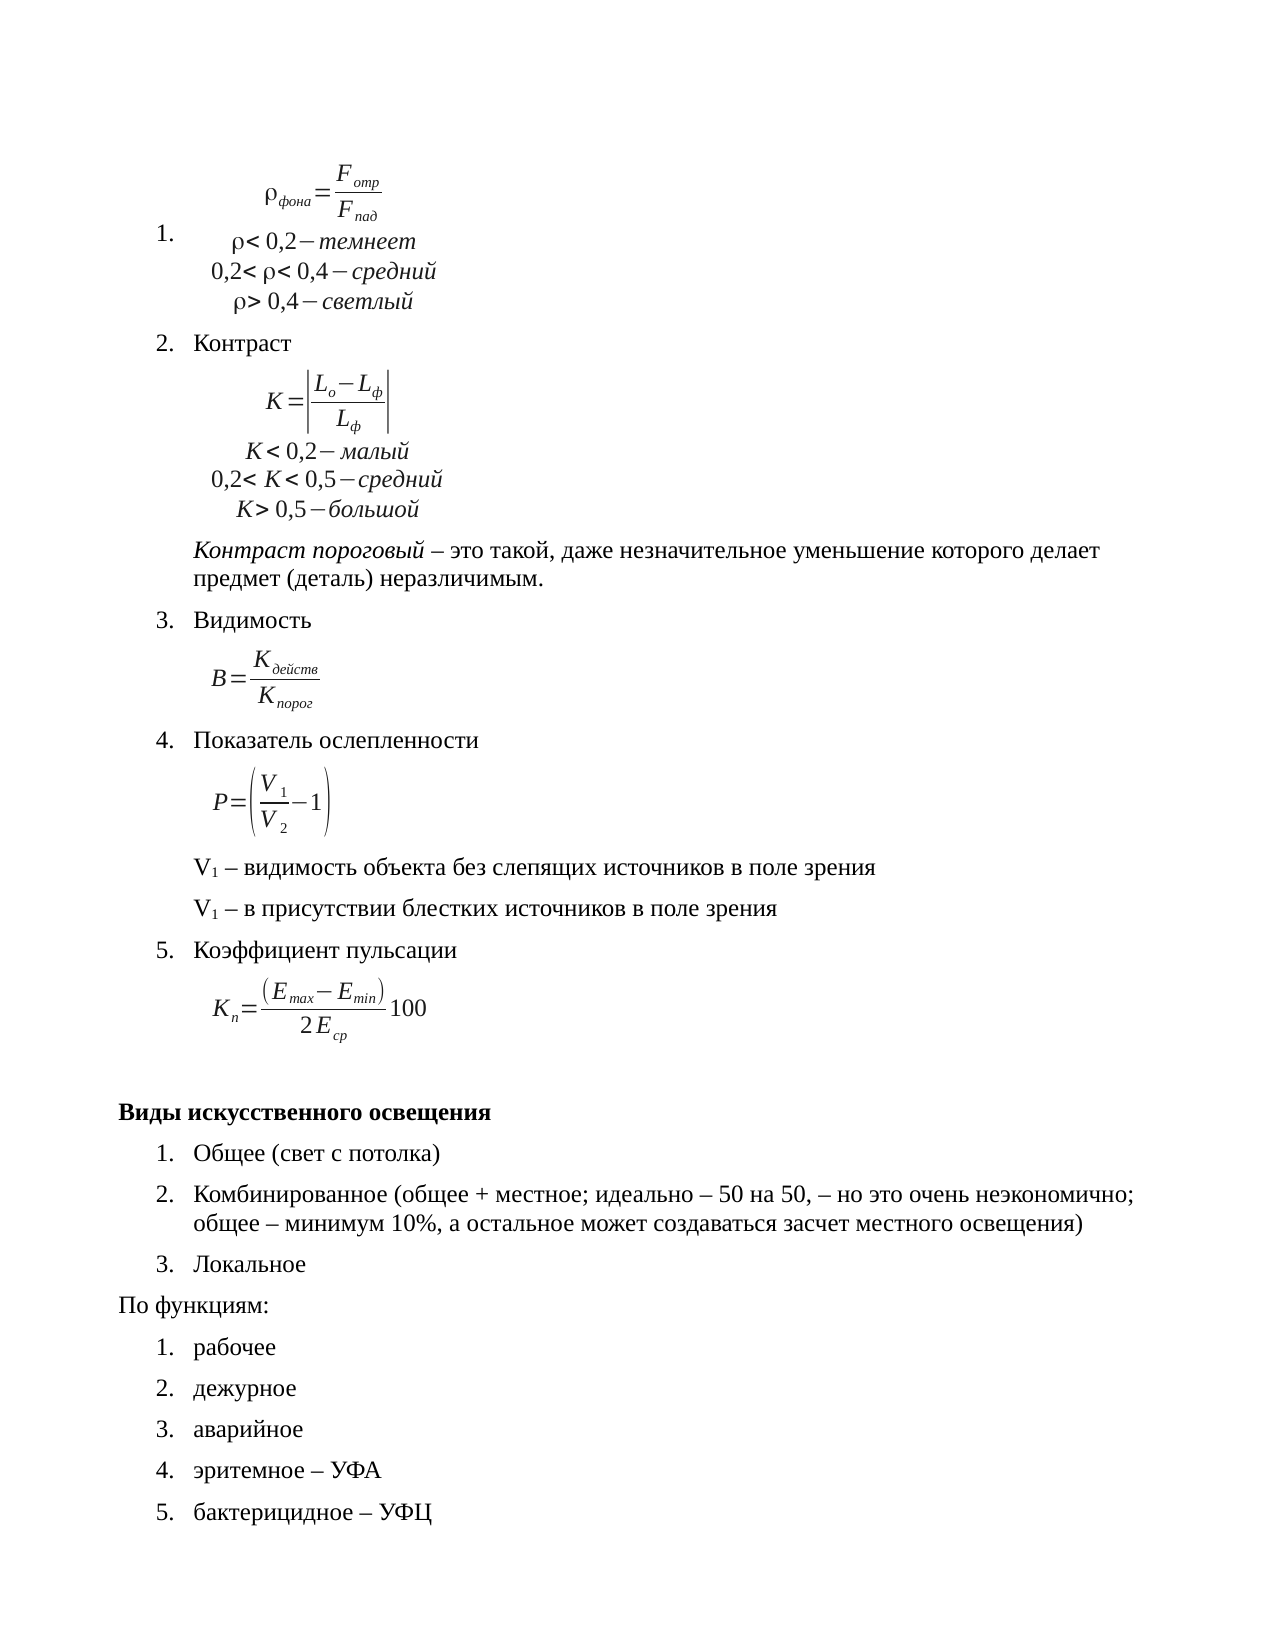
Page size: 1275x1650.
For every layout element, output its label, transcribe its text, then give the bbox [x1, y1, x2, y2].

list Видимость [156, 605, 1157, 633]
list эритемное – УФА [156, 1455, 1157, 1484]
text По функциям: [118, 1290, 1157, 1319]
list Локальное [156, 1249, 1157, 1278]
list Комбинированное (общее + местное; идеально – 50 на 50, – но это очень неэкономично; общее – минимум 10%, а остальное может создаваться засчет местного освещения) [156, 1179, 1157, 1237]
list дежурное [156, 1373, 1157, 1402]
list Контраст [156, 328, 1157, 357]
list аварийное [156, 1414, 1157, 1443]
list Общее (свет с потолка) [156, 1138, 1157, 1167]
text Виды искусственного освещения [118, 1097, 1157, 1125]
list Показатель ослепленности [156, 725, 1157, 754]
list рабочее [156, 1332, 1157, 1360]
list Контраст пороговый – это такой, даже незначительное уменьшение которого делает предмет (деталь) неразличимым. [156, 535, 1157, 592]
list V1 – видимость объекта без слепящих источников в поле зрения [156, 852, 1157, 881]
list Коэффициент пульсации [156, 935, 1157, 963]
list V1 – в присутствии блестких источников в поле зрения [156, 893, 1157, 922]
list бактерицидное – УФЦ [156, 1497, 1157, 1525]
